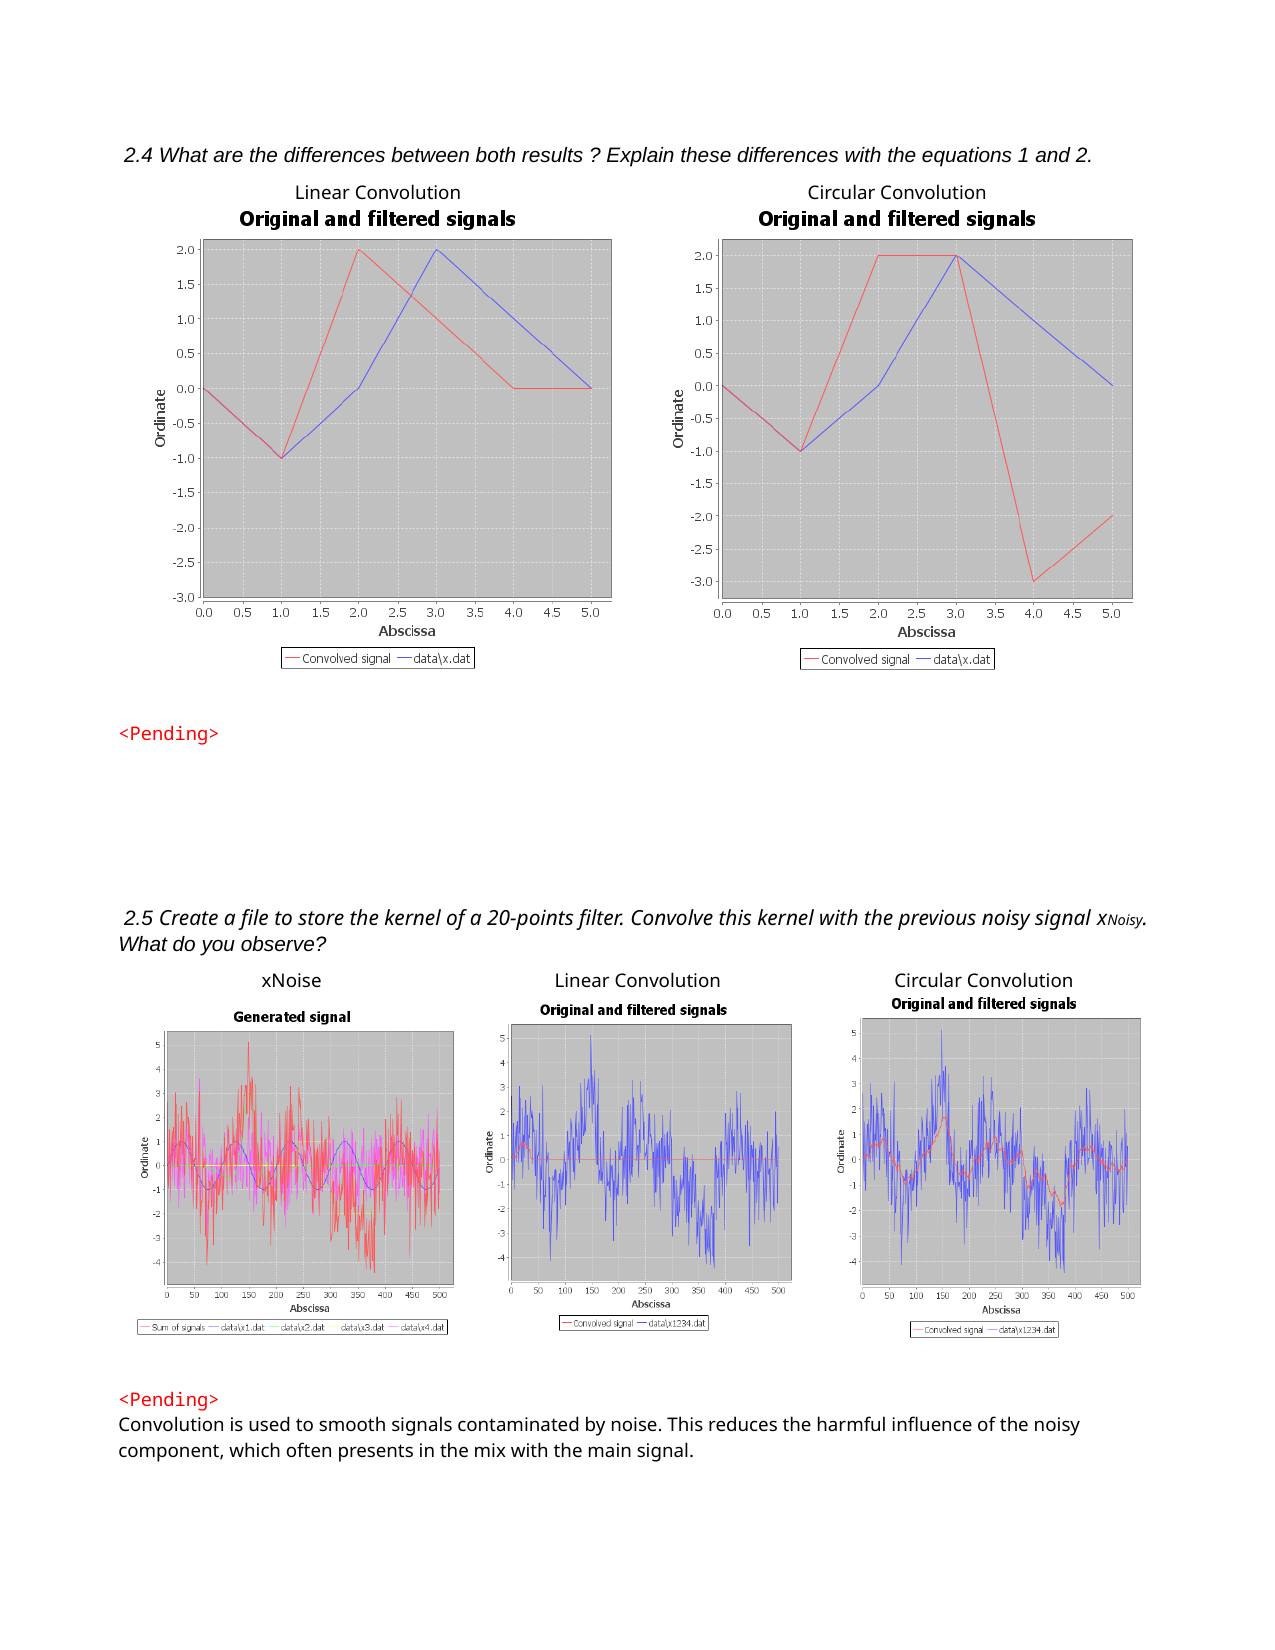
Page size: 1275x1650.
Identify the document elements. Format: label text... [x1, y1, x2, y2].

picture [133, 205, 622, 669]
table_cell [118, 1488, 1157, 1514]
table_cell <Pending> Convolution is used to smooth signals contaminated by noise. This reduces the harmful influence of the noisy component, which often presents in the mix with the main signal. [118, 1386, 1157, 1488]
picture [820, 993, 1148, 1338]
table_cell Linear Convolution [118, 180, 637, 695]
table_cell [638, 670, 1157, 695]
table_cell <Pending> [118, 695, 1157, 746]
picture [468, 1000, 799, 1331]
table_cell What are the differences between both results ? Explain these differences with the equations 1 and 2. [118, 118, 1157, 179]
table_cell xNoise [118, 968, 464, 1386]
table_cell Linear Convolution [464, 968, 811, 1386]
table_cell Create a file to store the kernel of a 20-points filter. Convolve this kernel with the previous noisy signal xNoisy. What do you observe? [118, 746, 1157, 968]
table_cell Circular Convolution [638, 180, 1157, 669]
table_cell Circular Convolution [811, 968, 1157, 1337]
table_cell [811, 1338, 1157, 1386]
picture [651, 205, 1143, 670]
picture [123, 1007, 460, 1335]
